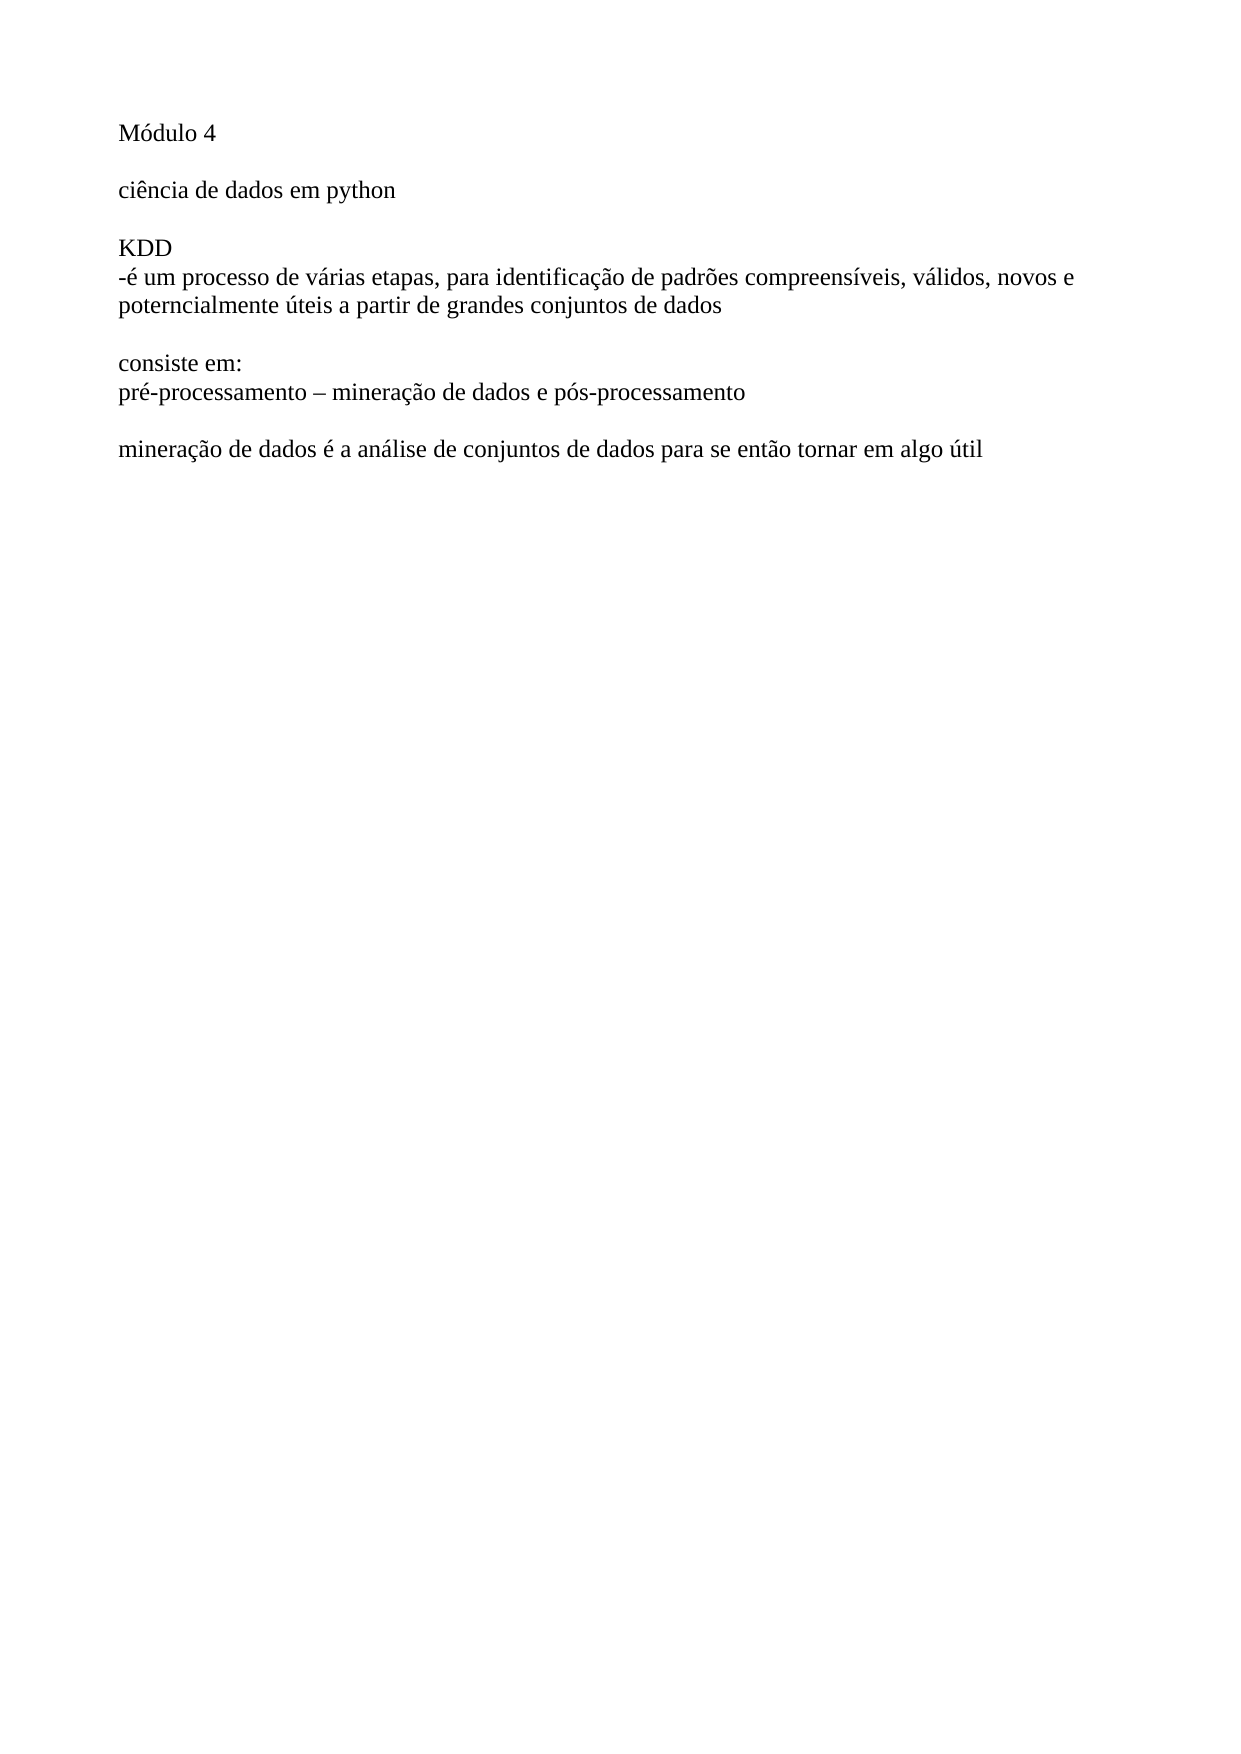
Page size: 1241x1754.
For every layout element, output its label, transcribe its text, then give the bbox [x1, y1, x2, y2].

text consiste em: [118, 348, 1122, 377]
text ciência de dados em python [118, 176, 1122, 204]
text KDD [118, 233, 1122, 262]
text -é um processo de várias etapas, para identificação de padrões compreensíveis, válidos, novos e poterncialmente úteis a partir de grandes conjuntos de dados [118, 262, 1122, 319]
text mineração de dados é a análise de conjuntos de dados para se então tornar em algo útil [118, 434, 1122, 463]
text pré-processamento – mineração de dados e pós-processamento [118, 377, 1122, 406]
text Módulo 4 [118, 118, 1122, 147]
